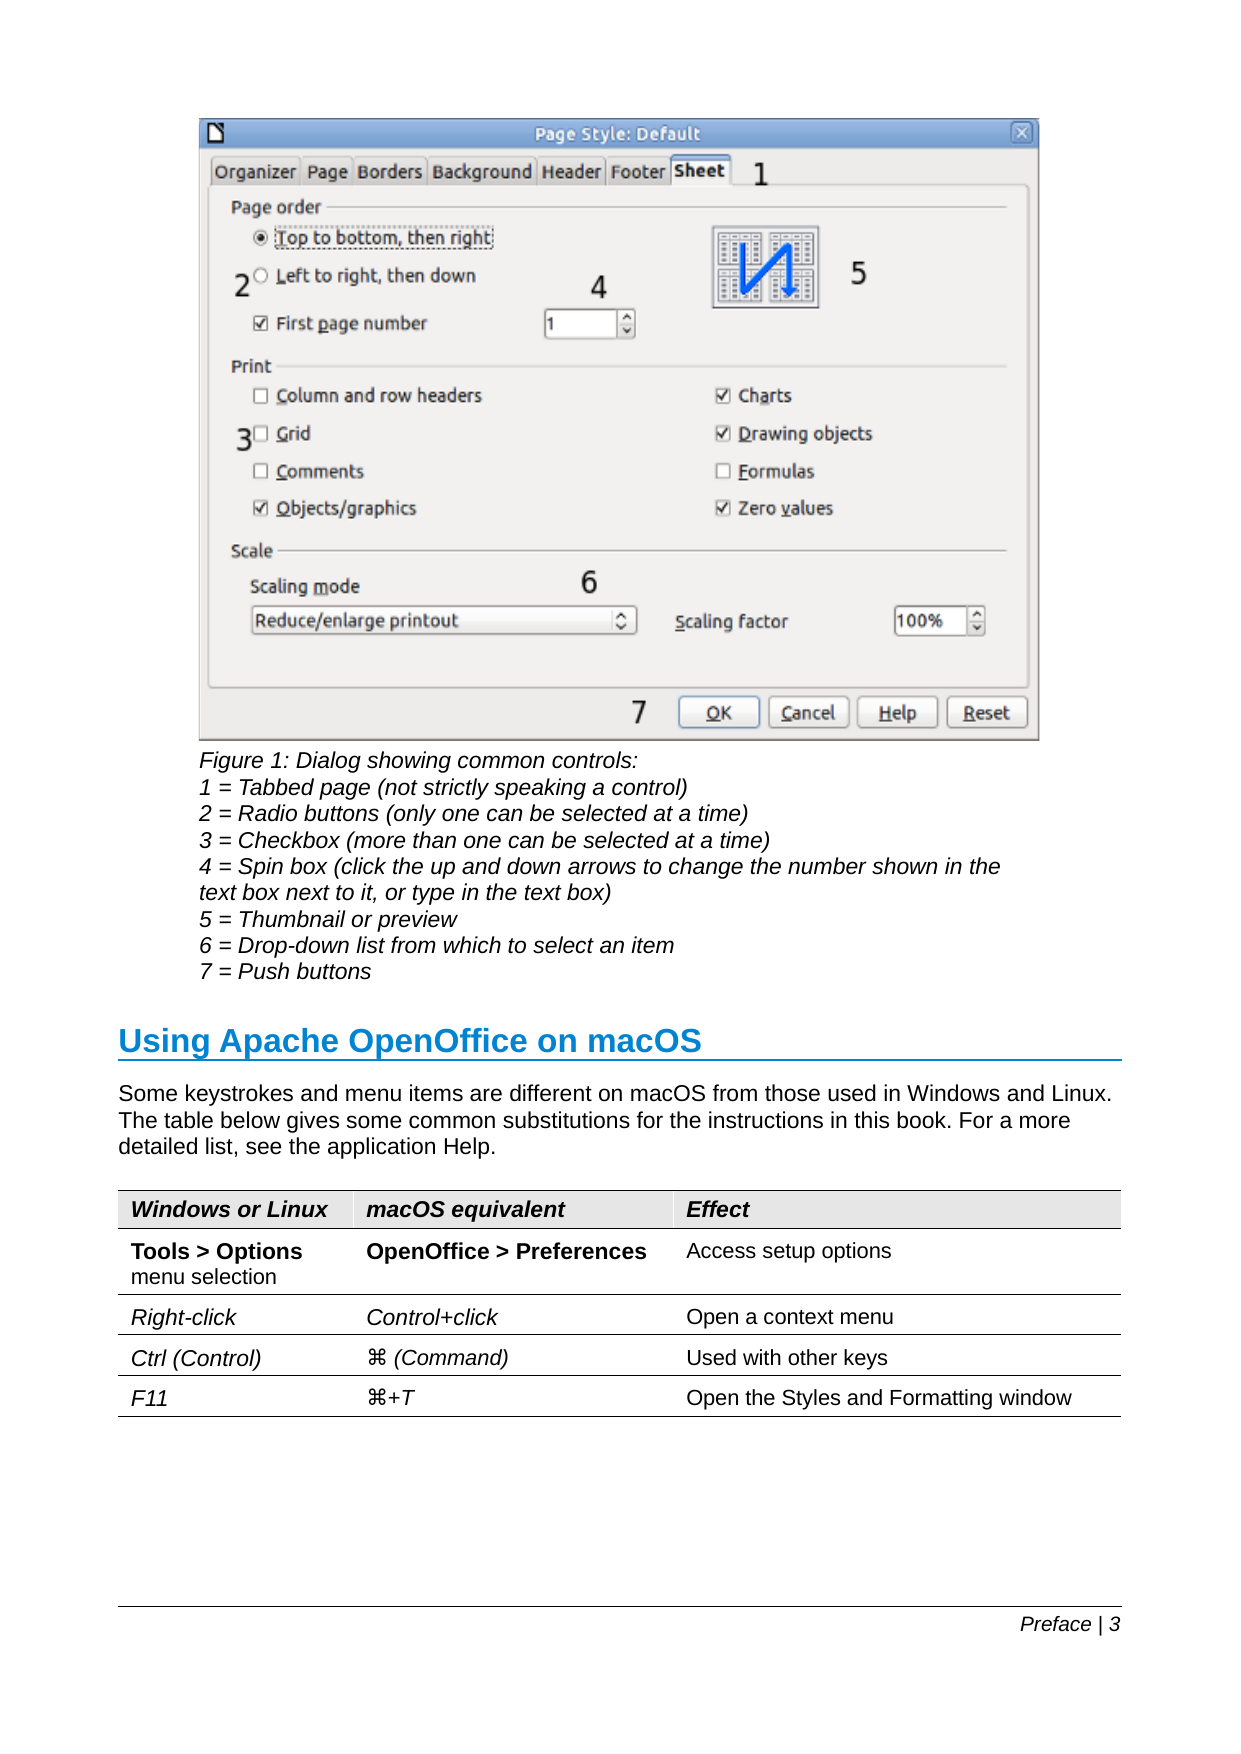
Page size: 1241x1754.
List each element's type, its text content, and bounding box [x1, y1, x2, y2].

text Figure 1: Dialog showing common controls: 1 = Tabbed page (not strictly speaking a control) 2 = Radio buttons (only one can be selected at a time) 3 = Checkbox (more than one can be selected at a time) 4 = Spin box (click the up and down arrows to change the number shown in the text box next to it, or type in the text box) 5 = Thumbnail or preview 6 = Drop-down list from which to select an item 7 = Push buttons [199, 747, 1041, 985]
table_cell z (Command) [354, 1335, 673, 1375]
table_cell OpenOffice > Preferences [354, 1229, 673, 1294]
table_header Effect [674, 1191, 1121, 1228]
table_header Windows or Linux [118, 1191, 353, 1228]
table_cell Open a context menu [674, 1295, 1121, 1334]
table_cell F11 [118, 1376, 353, 1416]
table_cell z+T [354, 1376, 673, 1416]
table_cell Right-click [118, 1295, 353, 1334]
table_cell Used with other keys [674, 1335, 1121, 1375]
text Some keystrokes and menu items are different on macOS from those used in Windows and Linux. The table below gives some common substitutions for the instructions in this book. For a more detailed list, see the application Help. [118, 1080, 1122, 1159]
subtitle Using Apache OpenOffice on macOS [118, 1021, 1122, 1059]
table_cell Open the Styles and Formatting window [674, 1376, 1121, 1416]
picture [198, 118, 1040, 741]
table_cell Control+click [354, 1295, 673, 1334]
table_header macOS equivalent [354, 1191, 673, 1228]
table_cell Tools > Options menu selection [118, 1229, 353, 1294]
table_cell Access setup options [674, 1229, 1121, 1294]
table_cell Ctrl (Control) [118, 1335, 353, 1375]
